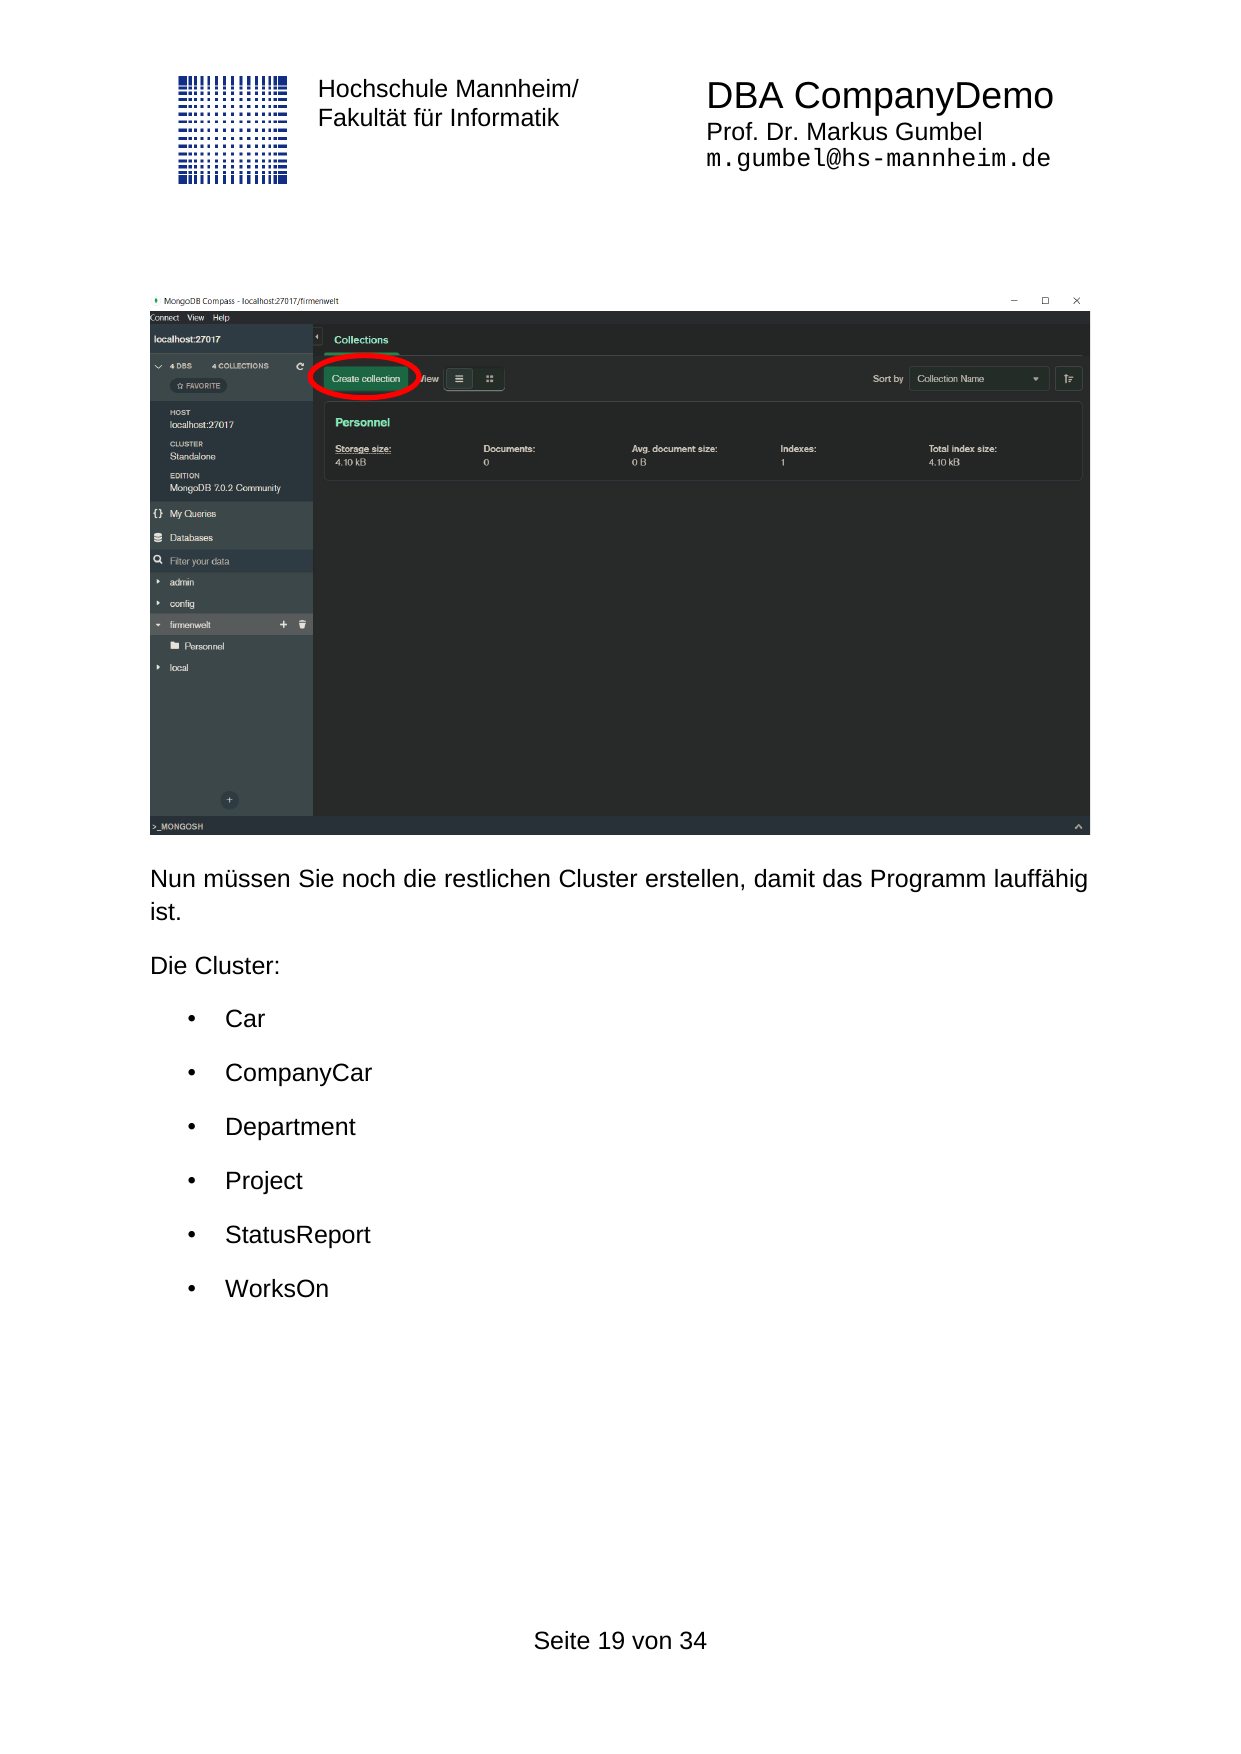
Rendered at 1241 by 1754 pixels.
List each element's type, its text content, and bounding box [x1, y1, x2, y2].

subtitle WorksOn [187, 1274, 1090, 1303]
subtitle Die Cluster: [150, 951, 1090, 979]
subtitle CompanyCar [187, 1058, 1090, 1087]
subtitle Department [187, 1112, 1090, 1141]
picture [176, 73, 289, 185]
subtitle StatusReport [187, 1220, 1090, 1249]
picture [150, 295, 1091, 835]
subtitle Project [187, 1166, 1090, 1195]
subtitle Nun müssen Sie noch die restlichen Cluster erstellen, damit das Programm lauffähig ist. [150, 835, 1090, 926]
subtitle Car [187, 1004, 1090, 1033]
